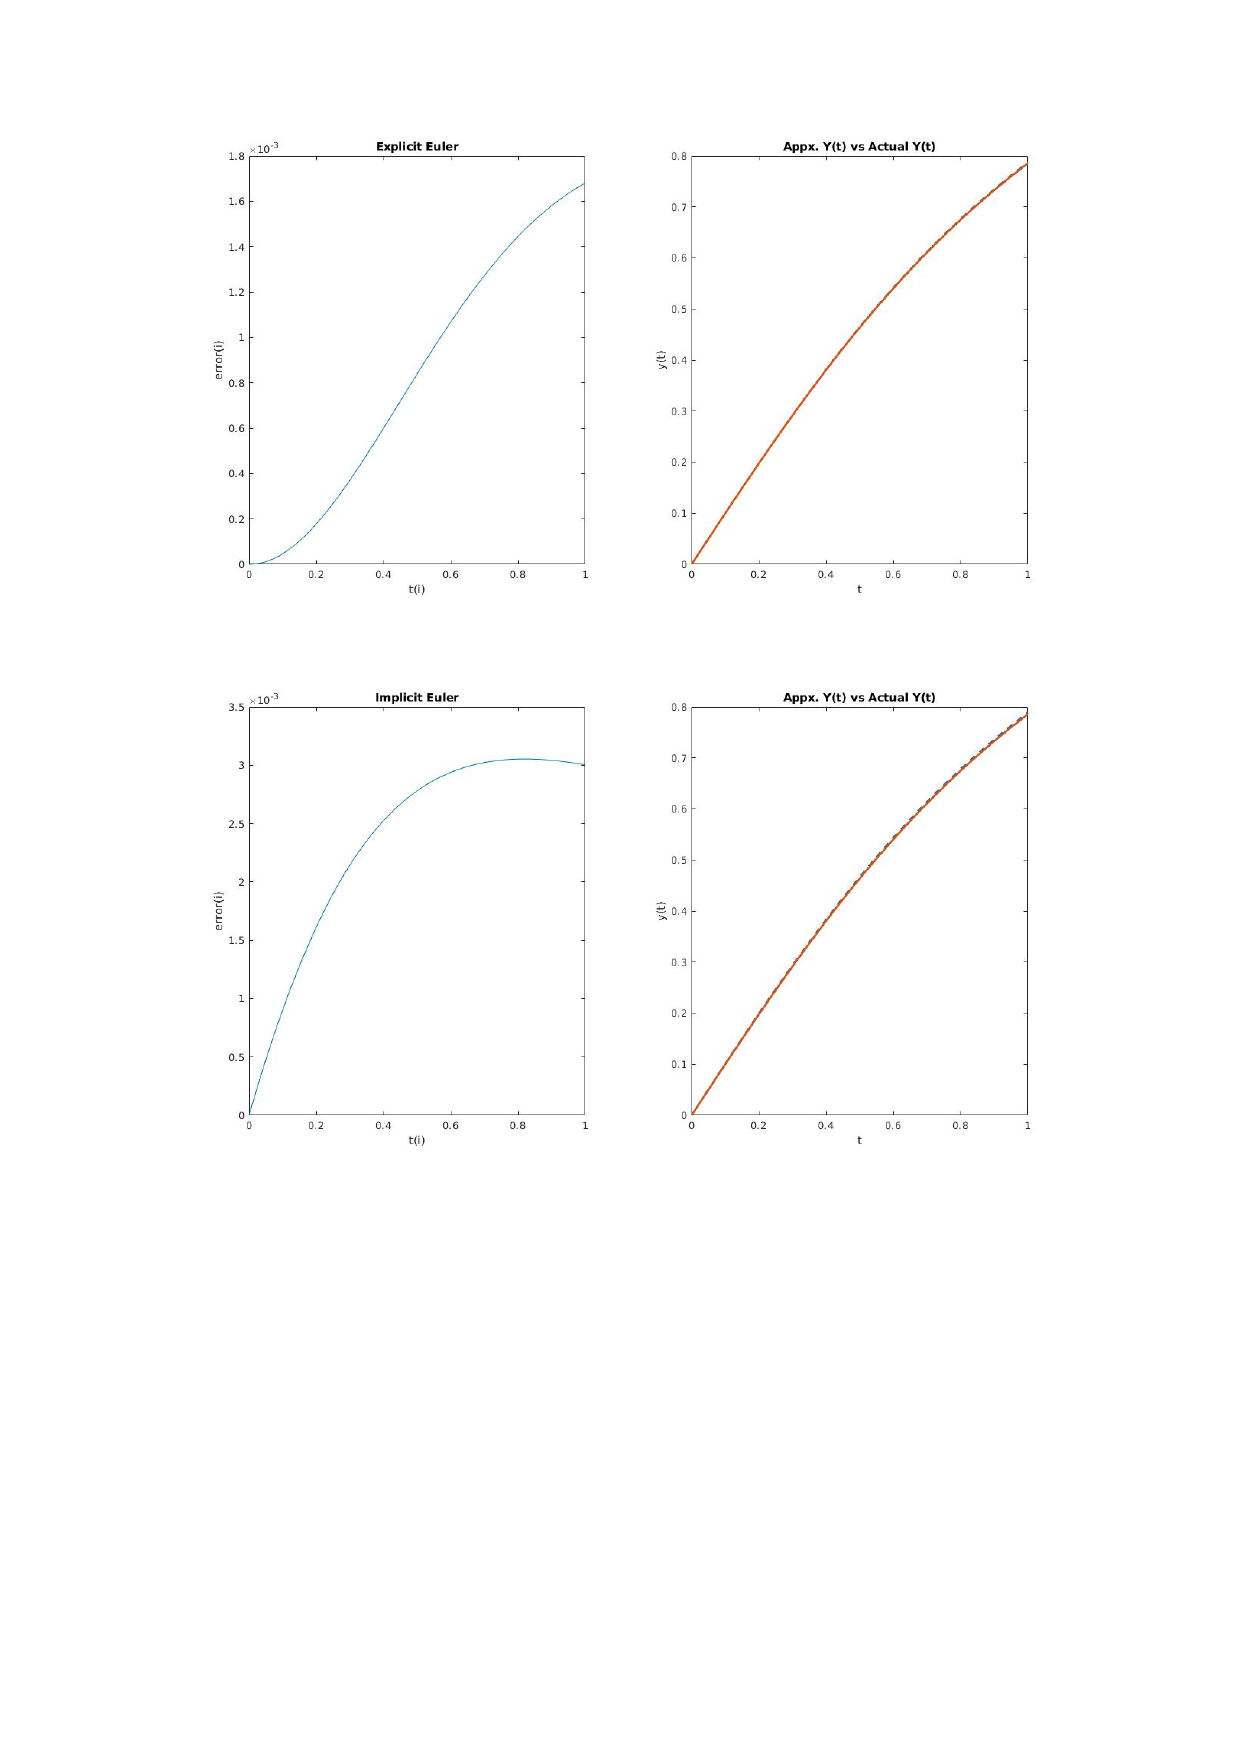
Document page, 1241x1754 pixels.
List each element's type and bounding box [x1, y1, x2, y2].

picture [118, 118, 1123, 619]
picture [118, 670, 1123, 1170]
